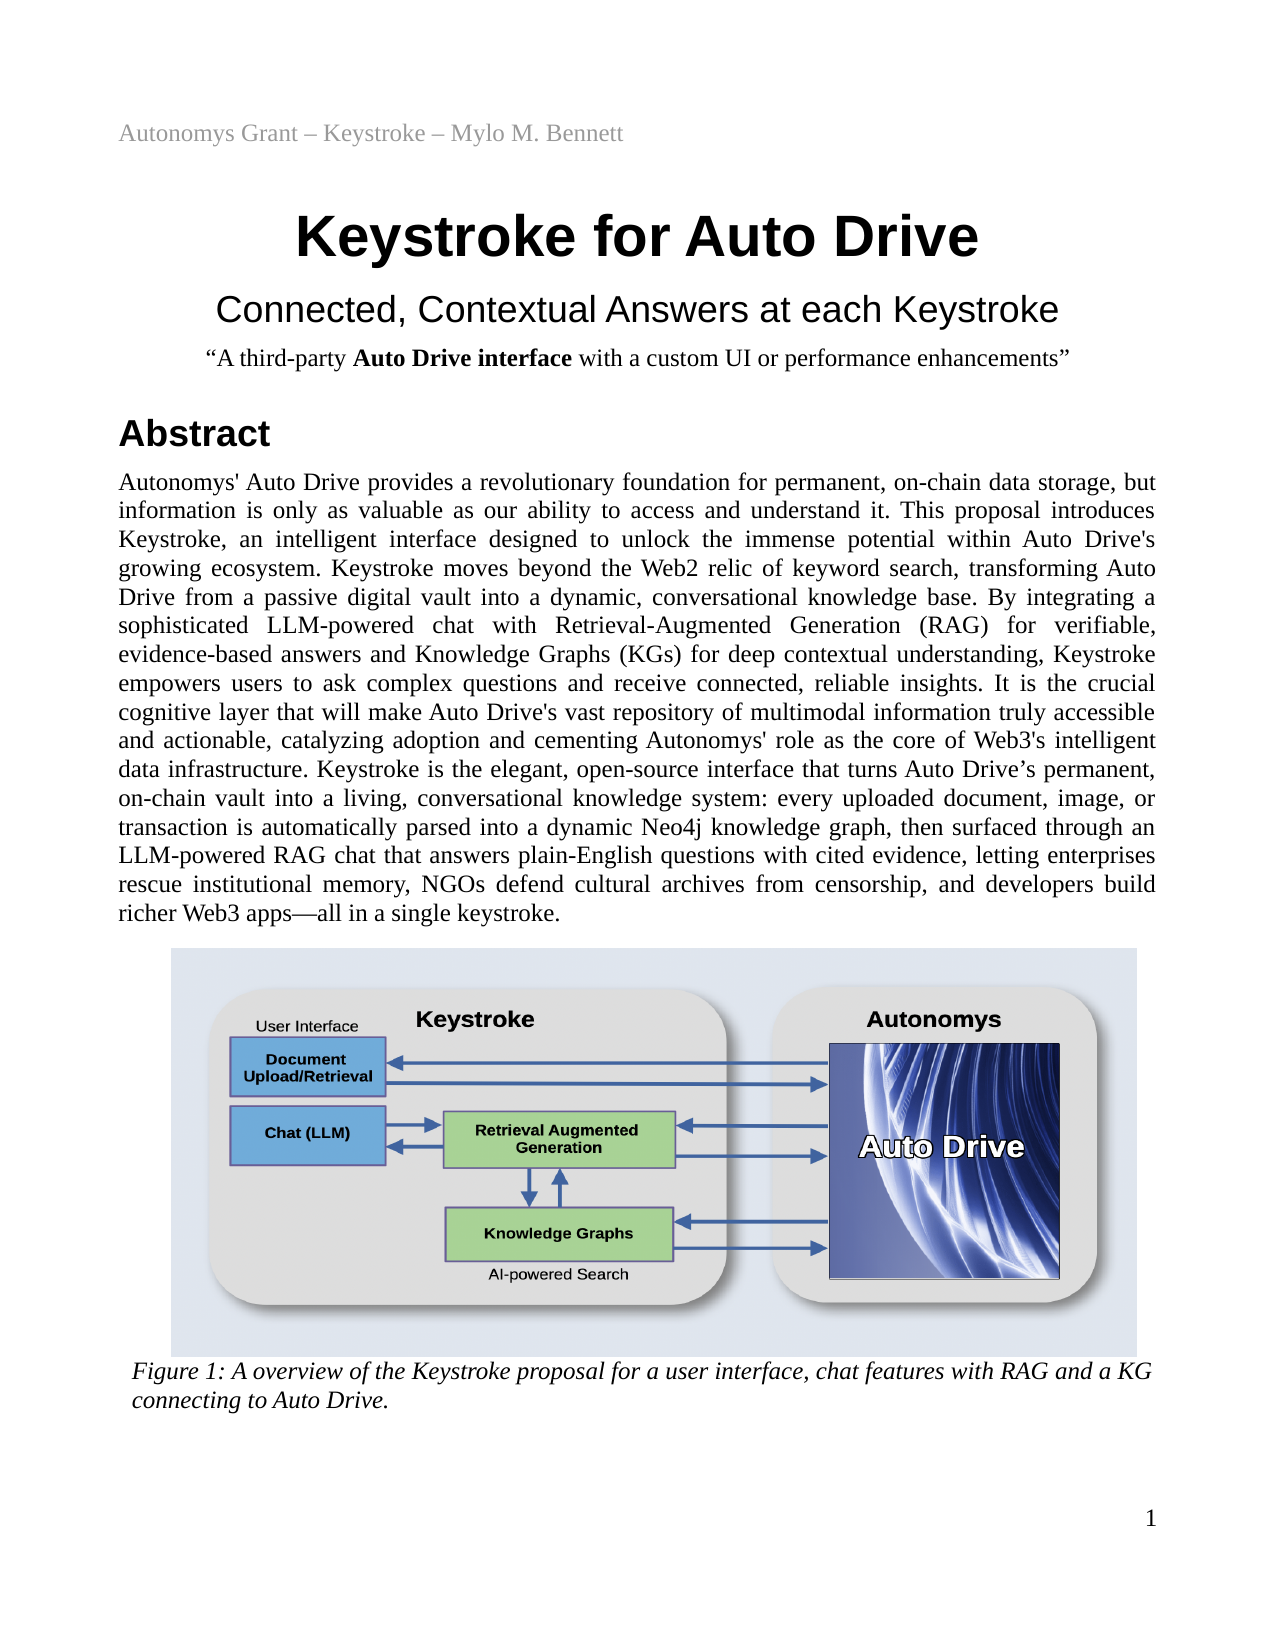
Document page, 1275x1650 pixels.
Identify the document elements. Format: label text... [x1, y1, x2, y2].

subtitle Abstract [118, 411, 1157, 454]
text “A third-party Auto Drive interface with a custom UI or performance enhancements” [118, 343, 1157, 372]
text Figure 1: A overview of the Keystroke proposal for a user interface, chat features with RAG and a KG connecting to Auto Drive. [132, 982, 1170, 1414]
text Autonomys' Auto Drive provides a revolutionary foundation for permanent, on-chain data storage, but information is only as valuable as our ability to access and understand it. This proposal introduces Keystroke, an intelligent interface designed to unlock the immense potential within Auto Drive's growing ecosystem. Keystroke moves beyond the Web2 relic of keyword search, transforming Auto Drive from a passive digital vault into a dynamic, conversational knowledge base. By integrating a sophisticated LLM-powered chat with Retrieval-Augmented Generation (RAG) for verifiable, evidence-based answers and Knowledge Graphs (KGs) for deep contextual understanding, Keystroke empowers users to ask complex questions and receive connected, reliable insights. It is the crucial cognitive layer that will make Auto Drive's vast repository of multimodal information truly accessible and actionable, catalyzing adoption and cementing Autonomys' role as the core of Web3's intelligent data infrastructure. Keystroke is the elegant, open-source interface that turns Auto Drive’s permanent, on-chain vault into a living, conversational knowledge system: every uploaded document, image, or transaction is automatically parsed into a dynamic Neo4j knowledge graph, then surfaced through an LLM-powered RAG chat that answers plain-English questions with cited evidence, letting enterprises rescue institutional memory, NGOs defend cultural archives from censorship, and developers build richer Web3 apps—all in a single keystroke. [118, 467, 1157, 927]
picture [171, 948, 1137, 1357]
subtitle Connected, Contextual Answers at each Keystroke [118, 287, 1157, 330]
title Keystroke for Auto Drive [118, 201, 1157, 268]
